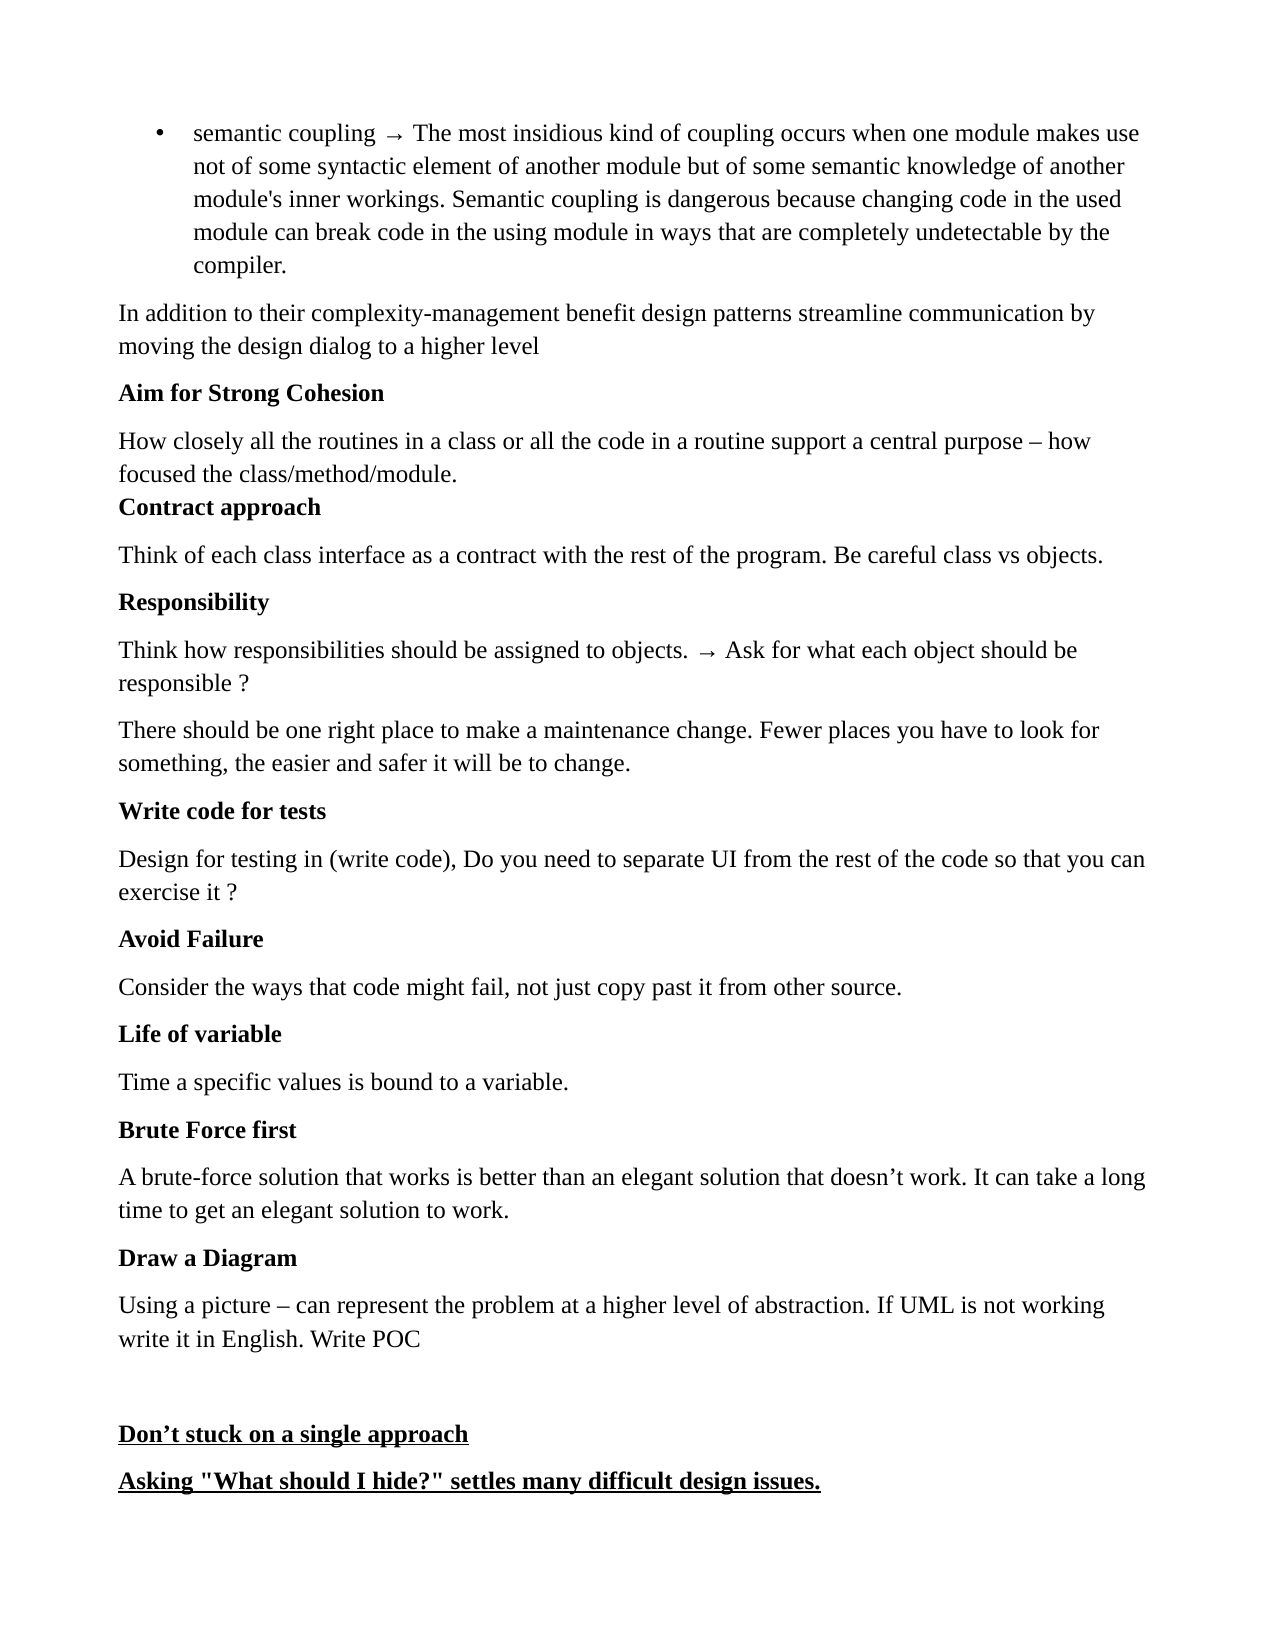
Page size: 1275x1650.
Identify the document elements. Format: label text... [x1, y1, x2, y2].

list semantic coupling → The most insidious kind of coupling occurs when one module makes use not of some syntactic element of another module but of some semantic knowledge of another module's inner workings. Semantic coupling is dangerous because changing code in the used module can break code in the using module in ways that are completely undetectable by the compiler. [156, 118, 1157, 279]
text Design for testing in (write code), Do you need to separate UI from the rest of the code so that you can exercise it ? [118, 844, 1157, 906]
text In addition to their complexity-management benefit design patterns streamline communication by moving the design dialog to a higher level [118, 298, 1157, 359]
text Think of each class interface as a contract with the rest of the program. Be careful class vs objects. [118, 540, 1157, 568]
text Think how responsibilities should be assigned to objects. → Ask for what each object should be responsible ? [118, 635, 1157, 697]
text How closely all the routines in a class or all the code in a routine support a central purpose – how focused the class/method/module. Contract approach [118, 426, 1157, 521]
text A brute-force solution that works is better than an elegant solution that doesn’t work. It can take a long time to get an elegant solution to work. [118, 1162, 1157, 1224]
text There should be one right place to make a maintenance change. Fewer places you have to look for something, the easier and safer it will be to change. [118, 716, 1157, 777]
text Don’t stuck on a single approach [118, 1419, 1157, 1448]
text Write code for tests [118, 796, 1157, 825]
text Aim for Strong Cohesion [118, 378, 1157, 407]
text Time a specific values is bound to a variable. [118, 1067, 1157, 1096]
text Draw a Diagram [118, 1243, 1157, 1272]
text Avoid Failure [118, 924, 1157, 953]
text Consider the ways that code might fail, not just copy past it from other source. [118, 972, 1157, 1001]
text Life of variable [118, 1019, 1157, 1048]
text Brute Force first [118, 1115, 1157, 1143]
text Using a picture – can represent the problem at a higher level of abstraction. If UML is not working write it in English. Write POC [118, 1291, 1157, 1352]
text Responsibility [118, 587, 1157, 616]
text Asking "What should I hide?" settles many difficult design issues. [118, 1466, 1157, 1495]
